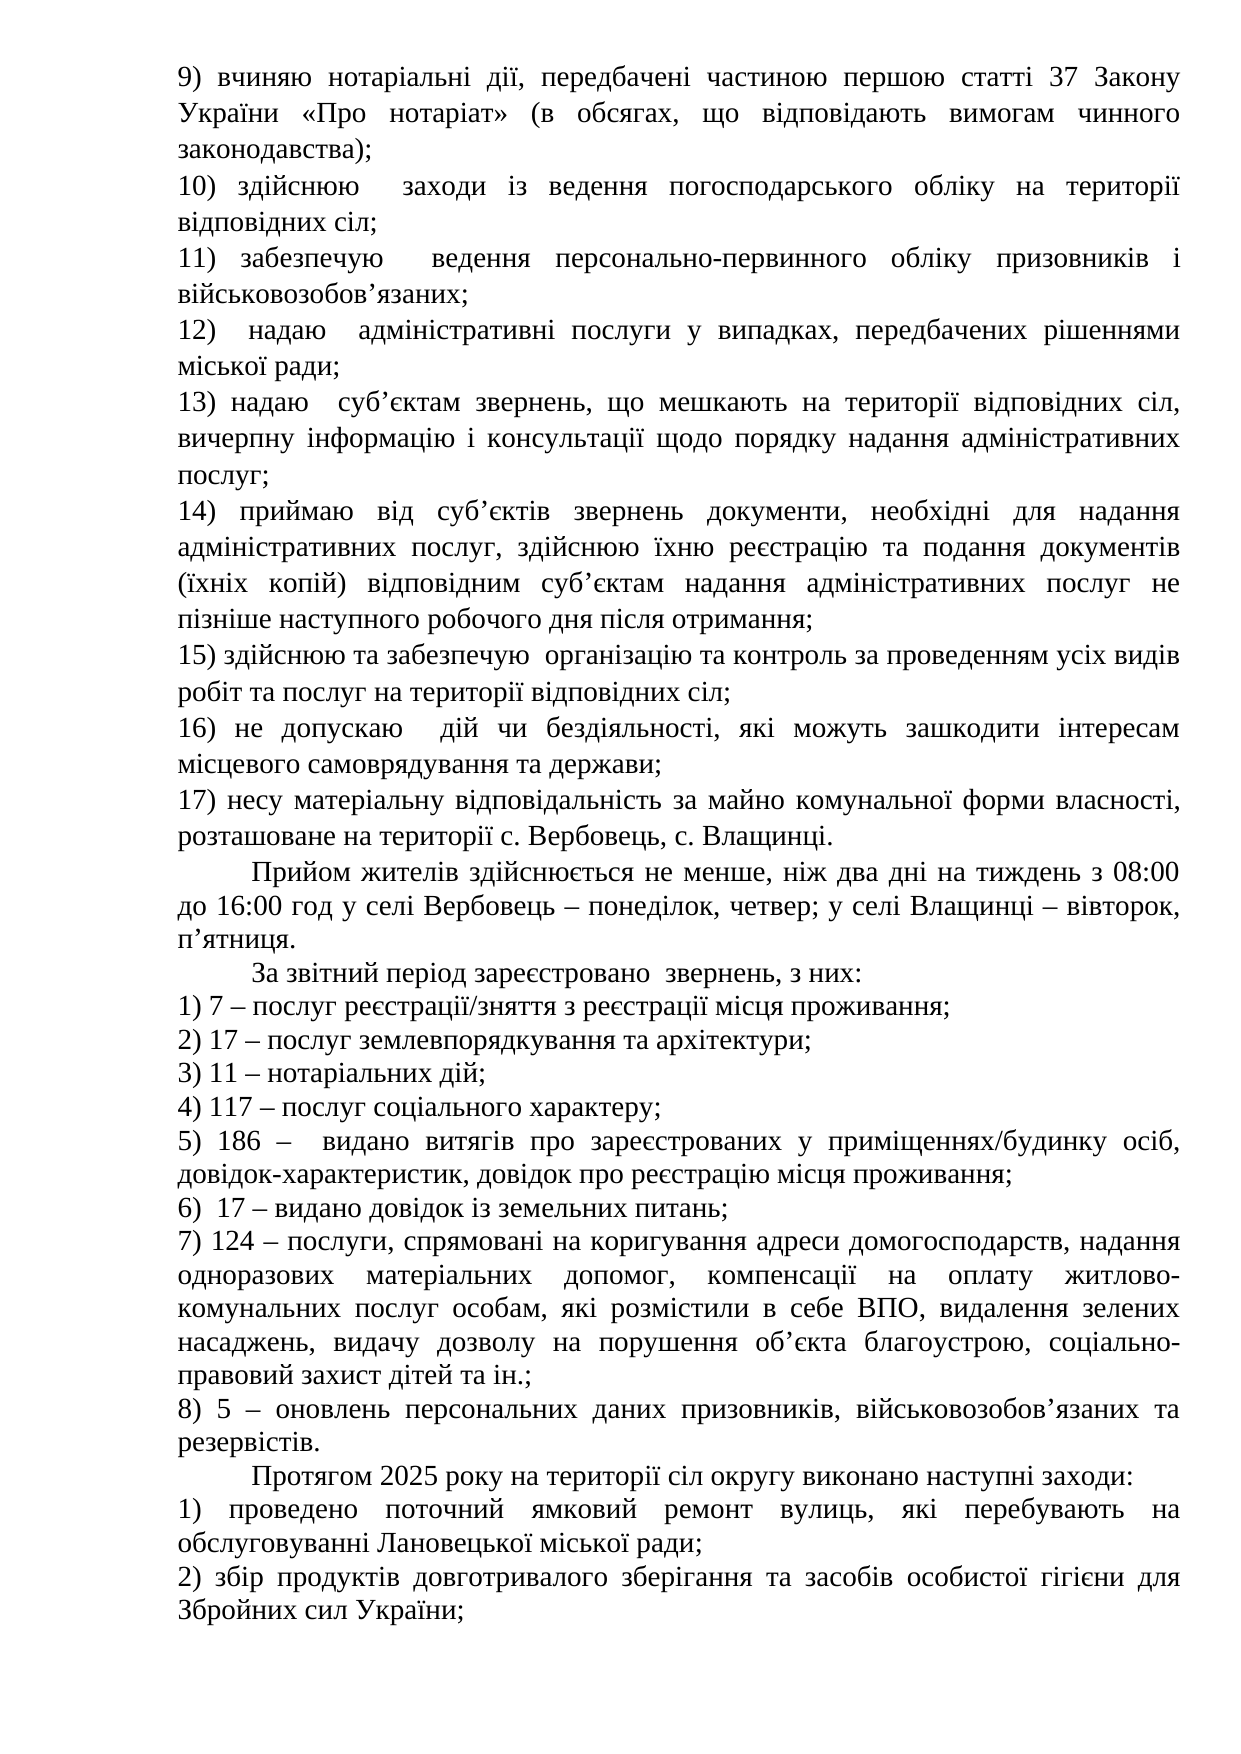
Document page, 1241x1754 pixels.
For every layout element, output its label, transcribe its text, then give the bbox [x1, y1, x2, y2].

text 6) 17 – видано довідок із земельних питань; [177, 1190, 1181, 1223]
text За звітний період зареєстровано звернень, з них: [177, 955, 1181, 988]
text Протягом 2025 року на території сіл округу виконано наступні заходи: [177, 1458, 1181, 1492]
text 11) забезпечую ведення персонально-первинного обліку призовників і військовозобов’язаних; [177, 240, 1181, 309]
text 15) здійснюю та забезпечую організацію та контроль за проведенням усіх видів робіт та послуг на території відповідних сіл; [177, 637, 1181, 707]
text 4) 117 – послуг соціального характеру; [177, 1089, 1181, 1123]
text 10) здійснюю заходи із ведення погосподарського обліку на території відповідних сіл; [177, 168, 1181, 237]
text 9) вчиняю нотаріальні дії, передбачені частиною першою статті 37 Закону України «Про нотаріат» (в обсягах, що відповідають вимогам чинного законодавства); [177, 59, 1181, 165]
text 16) не допускаю дій чи бездіяльності, які можуть зашкодити інтересам місцевого самоврядування та держави; [177, 710, 1181, 779]
text 12) надаю адміністративні послуги у випадках, передбачених рішеннями міської ради; [177, 312, 1181, 382]
text 1) проведено поточний ямковий ремонт вулиць, які перебувають на обслуговуванні Лановецької міської ради; [177, 1492, 1181, 1559]
text 5) 186 – видано витягів про зареєстрованих у приміщеннях/будинку осіб, довідок-характеристик, довідок про реєстрацію місця проживання; [177, 1123, 1181, 1190]
text 13) надаю суб’єктам звернень, що мешкають на території відповідних сіл, вичерпну інформацію і консультації щодо порядку надання адміністративних послуг; [177, 384, 1181, 490]
text 2) 17 – послуг землевпорядкування та архітектури; [177, 1022, 1181, 1056]
text 3) 11 – нотаріальних дій; [177, 1056, 1181, 1089]
text 17) несу матеріальну відповідальність за майно комунальної форми власності, розташоване на території с. Вербовець, с. Влащинці. [177, 782, 1182, 852]
text 2) збір продуктів довготривалого зберігання та засобів особистої гігієни для Збройних сил України; [177, 1559, 1181, 1626]
text 8) 5 – оновлень персональних даних призовників, військовозобов’язаних та резервістів. [177, 1391, 1181, 1458]
text Прийом жителів здійснюється не менше, ніж два дні на тиждень з 08:00 до 16:00 год у селі Вербовець – понеділок, четвер; у селі Влащинці – вівторок, п’ятниця. [177, 854, 1181, 955]
text 7) 124 – послуги, спрямовані на коригування адреси домогосподарств, надання одноразових матеріальних допомог, компенсації на оплату житлово- комунальних послуг особам, які розмістили в себе ВПО, видалення зелених насаджень, видачу дозволу на порушення об’єкта благоустрою, соціально-правовий захист дітей та ін.; [177, 1223, 1181, 1391]
text 14) приймаю від суб’єктів звернень документи, необхідні для надання адміністративних послуг, здійснюю їхню реєстрацію та подання документів (їхніх копій) відповідним суб’єктам надання адміністративних послуг не пізніше наступного робочого дня після отримання; [177, 493, 1181, 635]
text 1) 7 – послуг реєстрації/зняття з реєстрації місця проживання; [177, 988, 1181, 1022]
